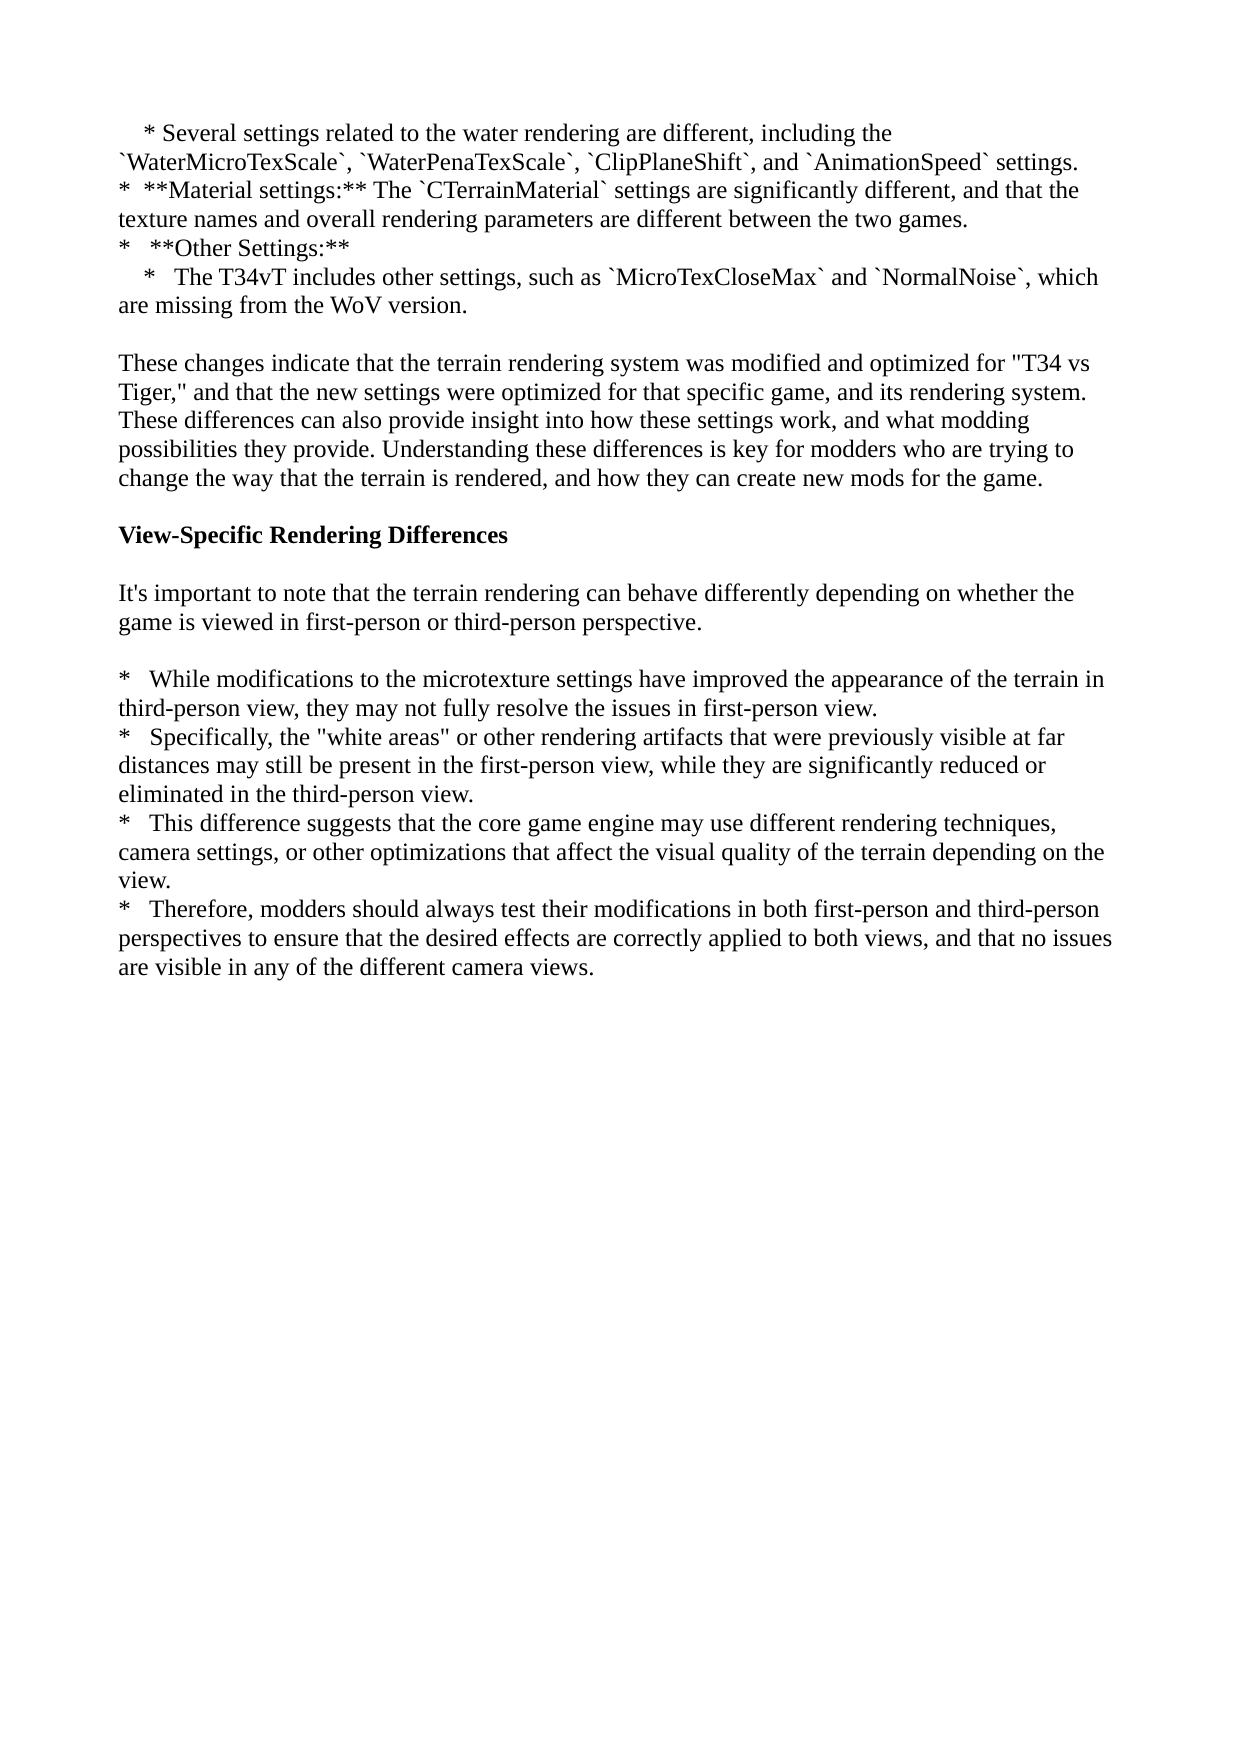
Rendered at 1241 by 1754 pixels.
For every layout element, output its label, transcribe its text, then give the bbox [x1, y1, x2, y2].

text These changes indicate that the terrain rendering system was modified and optimized for "T34 vs Tiger," and that the new settings were optimized for that specific game, and its rendering system. These differences can also provide insight into how these settings work, and what modding possibilities they provide. Understanding these differences is key for modders who are trying to change the way that the terrain is rendered, and how they can create new mods for the game. [118, 348, 1122, 492]
text * Several settings related to the water rendering are different, including the `WaterMicroTexScale`, `WaterPenaTexScale`, `ClipPlaneShift`, and `AnimationSpeed` settings. [118, 118, 1122, 176]
text * Specifically, the "white areas" or other rendering artifacts that were previously visible at far distances may still be present in the first-person view, while they are significantly reduced or eliminated in the third-person view. [118, 722, 1122, 808]
text * While modifications to the microtexture settings have improved the appearance of the terrain in third-person view, they may not fully resolve the issues in first-person view. [118, 664, 1122, 722]
text It's important to note that the terrain rendering can behave differently depending on whether the game is viewed in first-person or third-person perspective. [118, 578, 1122, 636]
text * **Material settings:** The `CTerrainMaterial` settings are significantly different, and that the texture names and overall rendering parameters are different between the two games. [118, 176, 1122, 233]
text * **Other Settings:** [118, 233, 1122, 262]
text * The T34vT includes other settings, such as `MicroTexCloseMax` and `NormalNoise`, which are missing from the WoV version. [118, 262, 1122, 319]
text View-Specific Rendering Differences [118, 521, 1122, 549]
text * Therefore, modders should always test their modifications in both first-person and third-person perspectives to ensure that the desired effects are correctly applied to both views, and that no issues are visible in any of the different camera views. [118, 894, 1122, 981]
text * This difference suggests that the core game engine may use different rendering techniques, camera settings, or other optimizations that affect the visual quality of the terrain depending on the view. [118, 808, 1122, 894]
